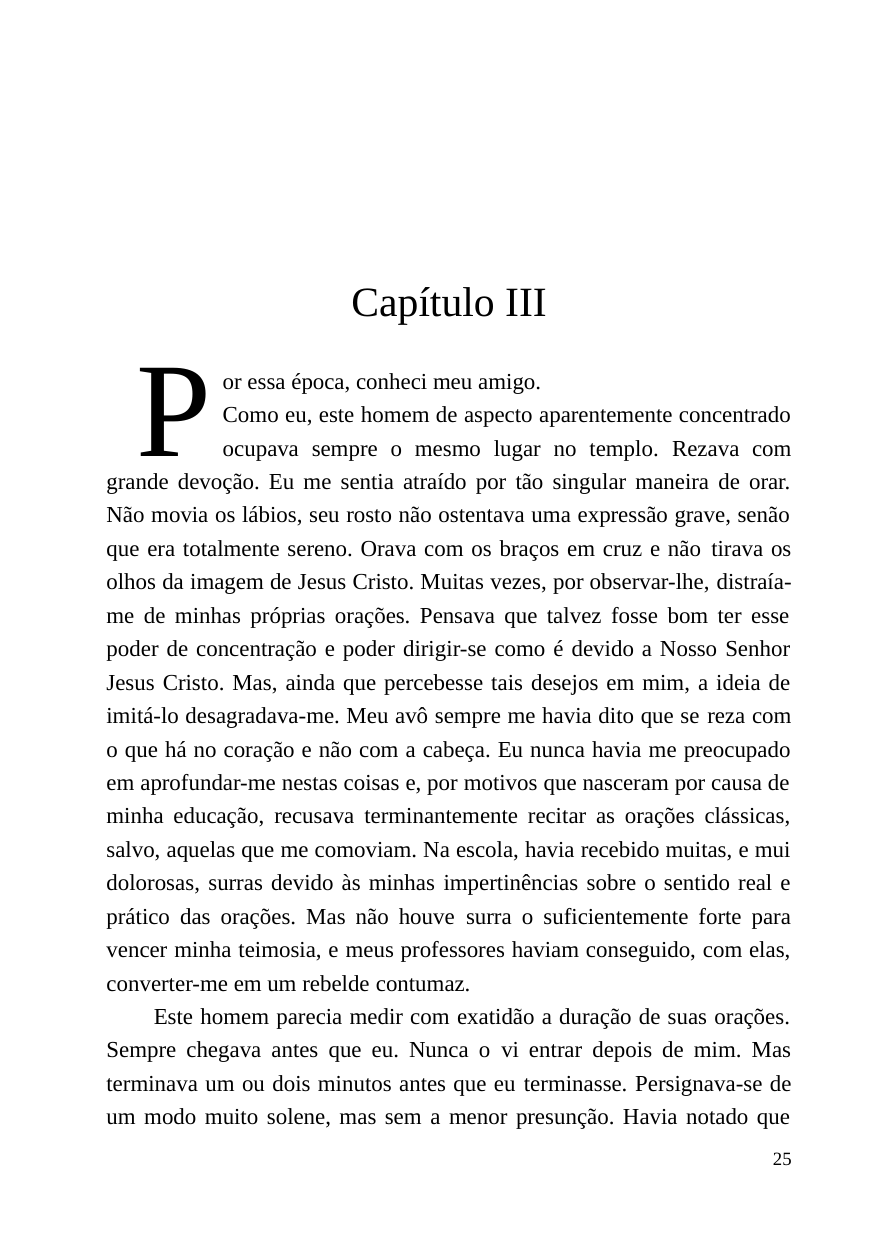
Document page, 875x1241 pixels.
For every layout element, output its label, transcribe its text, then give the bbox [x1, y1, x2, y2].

text Este homem parecia medir com exatidão a duração de suas orações. Sempre chegava antes que eu. Nunca o vi entrar depois de mim. Mas terminava um ou dois minutos antes que eu terminasse. Persignava-se de um modo muito solene, mas sem a menor presunção. Havia notado que [106, 1003, 791, 1130]
subtitle Capítulo III [106, 277, 791, 325]
text Por essa época, conheci meu amigo. Como eu, este homem de aspecto aparentemente concentrado ocupava sempre o mesmo lugar no templo. Rezava com grande devoção. Eu me sentia atraído por tão singular maneira de orar. Não movia os lábios, seu rosto não ostentava uma expressão grave, senão que era totalmente sereno. Orava com os braços em cruz e não tirava os olhos da imagem de Jesus Cristo. Muitas vezes, por observar-lhe, distraía-me de minhas próprias orações. Pensava que talvez fosse bom ter esse poder de concentração e poder dirigir-se como é devido a Nosso Senhor Jesus Cristo. Mas, ainda que percebesse tais desejos em mim, a ideia de imitá-lo desagradava-me. Meu avô sempre me havia dito que se reza com o que há no coração e não com a cabeça. Eu nunca havia me preocupado em aprofundar-me nestas coisas e, por motivos que nasceram por causa de minha educação, recusava terminantemente recitar as orações clássicas, salvo, aquelas que me comoviam. Na escola, havia recebido muitas, e mui dolorosas, surras devido às minhas impertinências sobre o sentido real e prático das orações. Mas não houve surra o suficientemente forte para vencer minha teimosia, e meus professores haviam conseguido, com elas, converter-me em um rebelde contumaz. [106, 368, 791, 996]
